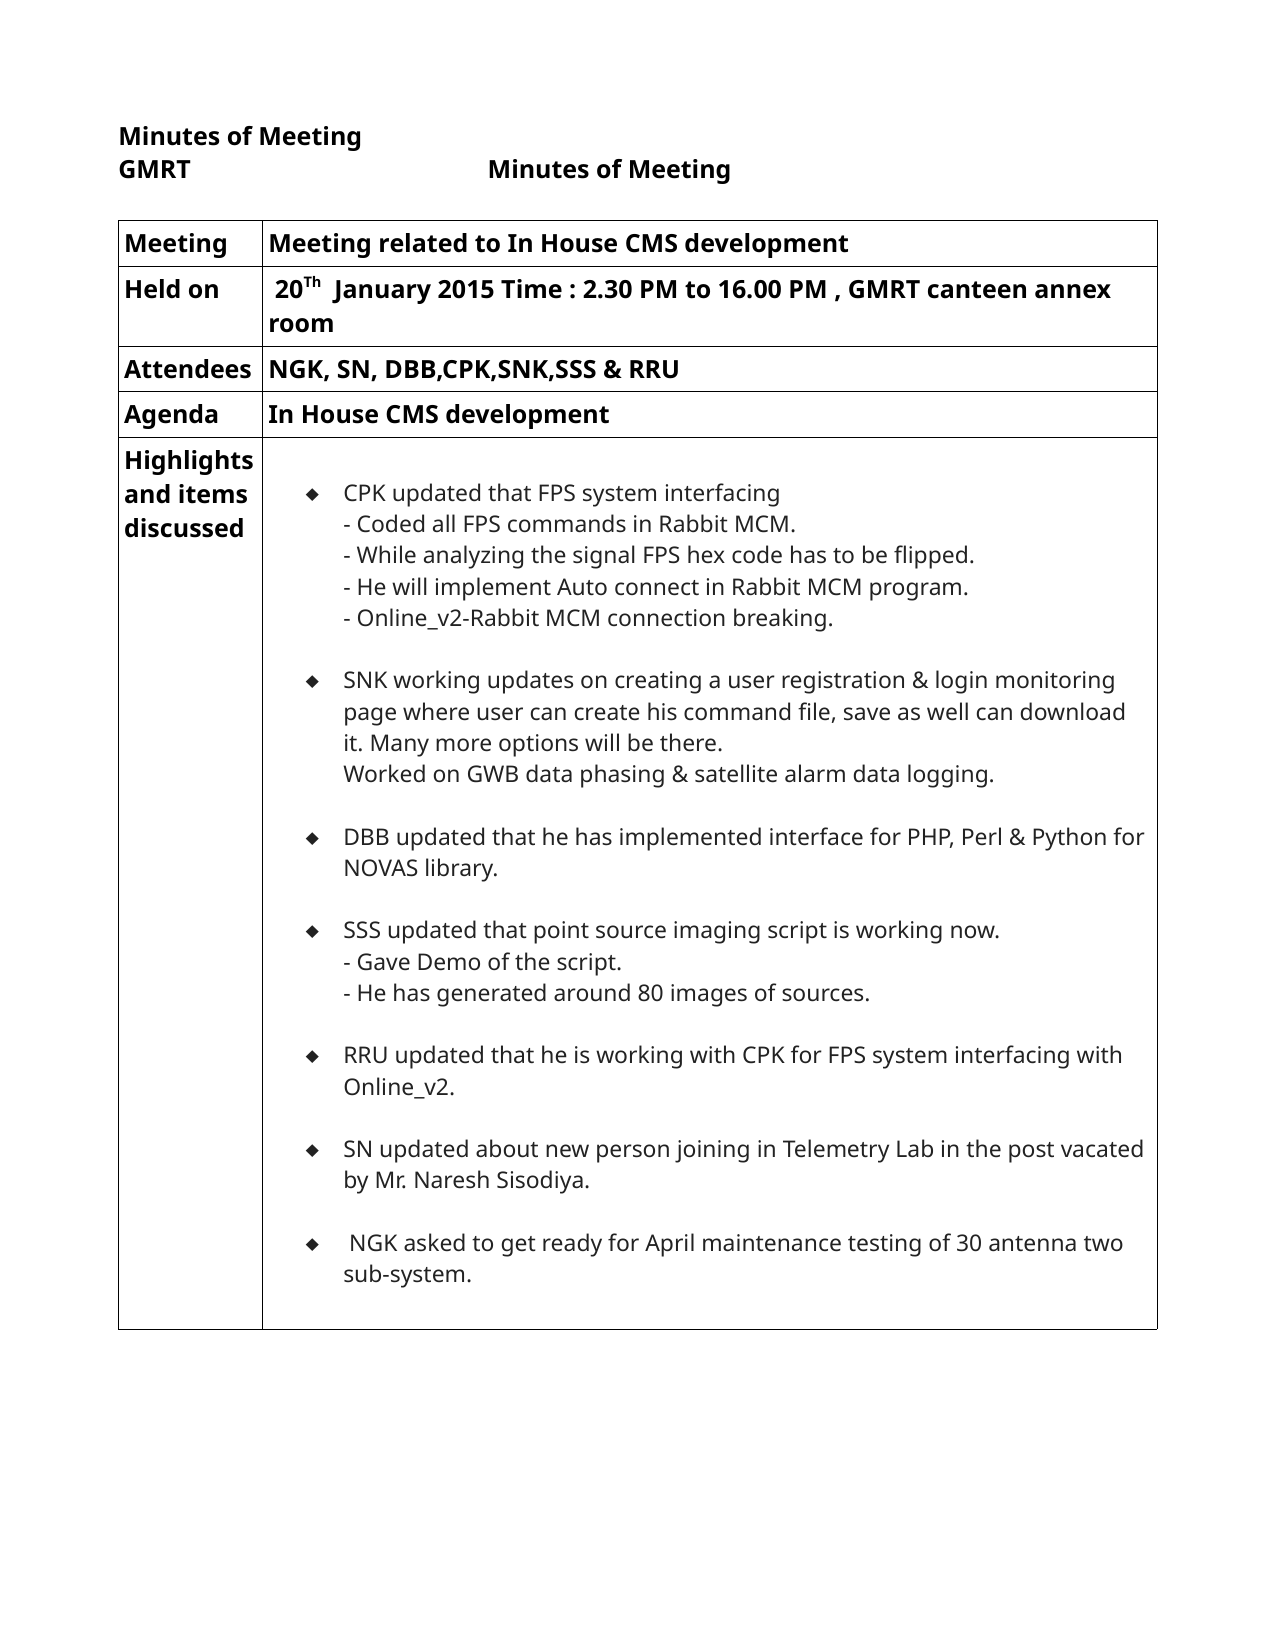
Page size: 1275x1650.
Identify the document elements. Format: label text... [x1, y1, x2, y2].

table_cell CPK updated that FPS system interfacing - Coded all FPS commands in Rabbit MCM. - While analyzing the signal FPS hex code has to be flipped. - He will implement Auto connect in Rabbit MCM program. - Online_v2-Rabbit MCM connection breaking. SNK working updates on creating a user registration & login monitoring page where user can create his command file, save as well can download it. Many more options will be there. Worked on GWB data phasing & satellite alarm data logging. DBB updated that he has implemented interface for PHP, Perl & Python for NOVAS library. SSS updated that point source imaging script is working now. - Gave Demo of the script. - He has generated around 80 images of sources. RRU updated that he is working with CPK for FPS system interfacing with Online_v2. SN updated about new person joining in Telemetry Lab in the post vacated by Mr. Naresh Sisodiya. NGK asked to get ready for April maintenance testing of 30 antenna two sub-system. [263, 438, 1157, 1329]
table_cell Highlights and items discussed [119, 438, 262, 1329]
table_cell Held on [119, 267, 262, 346]
table_header Meeting related to In House CMS development [263, 221, 1157, 266]
table_header Meeting [119, 221, 262, 266]
text Minutes of Meeting [118, 118, 1157, 152]
table_cell Attendees [119, 347, 262, 391]
table_cell Agenda [119, 392, 262, 437]
table_cell NGK, SN, DBB,CPK,SNK,SSS & RRU [263, 347, 1157, 391]
table_cell In House CMS development [263, 392, 1157, 437]
table_cell 20Th January 2015 Time : 2.30 PM to 16.00 PM , GMRT canteen annex room [263, 267, 1157, 346]
text GMRT Minutes of Meeting [118, 152, 1157, 186]
